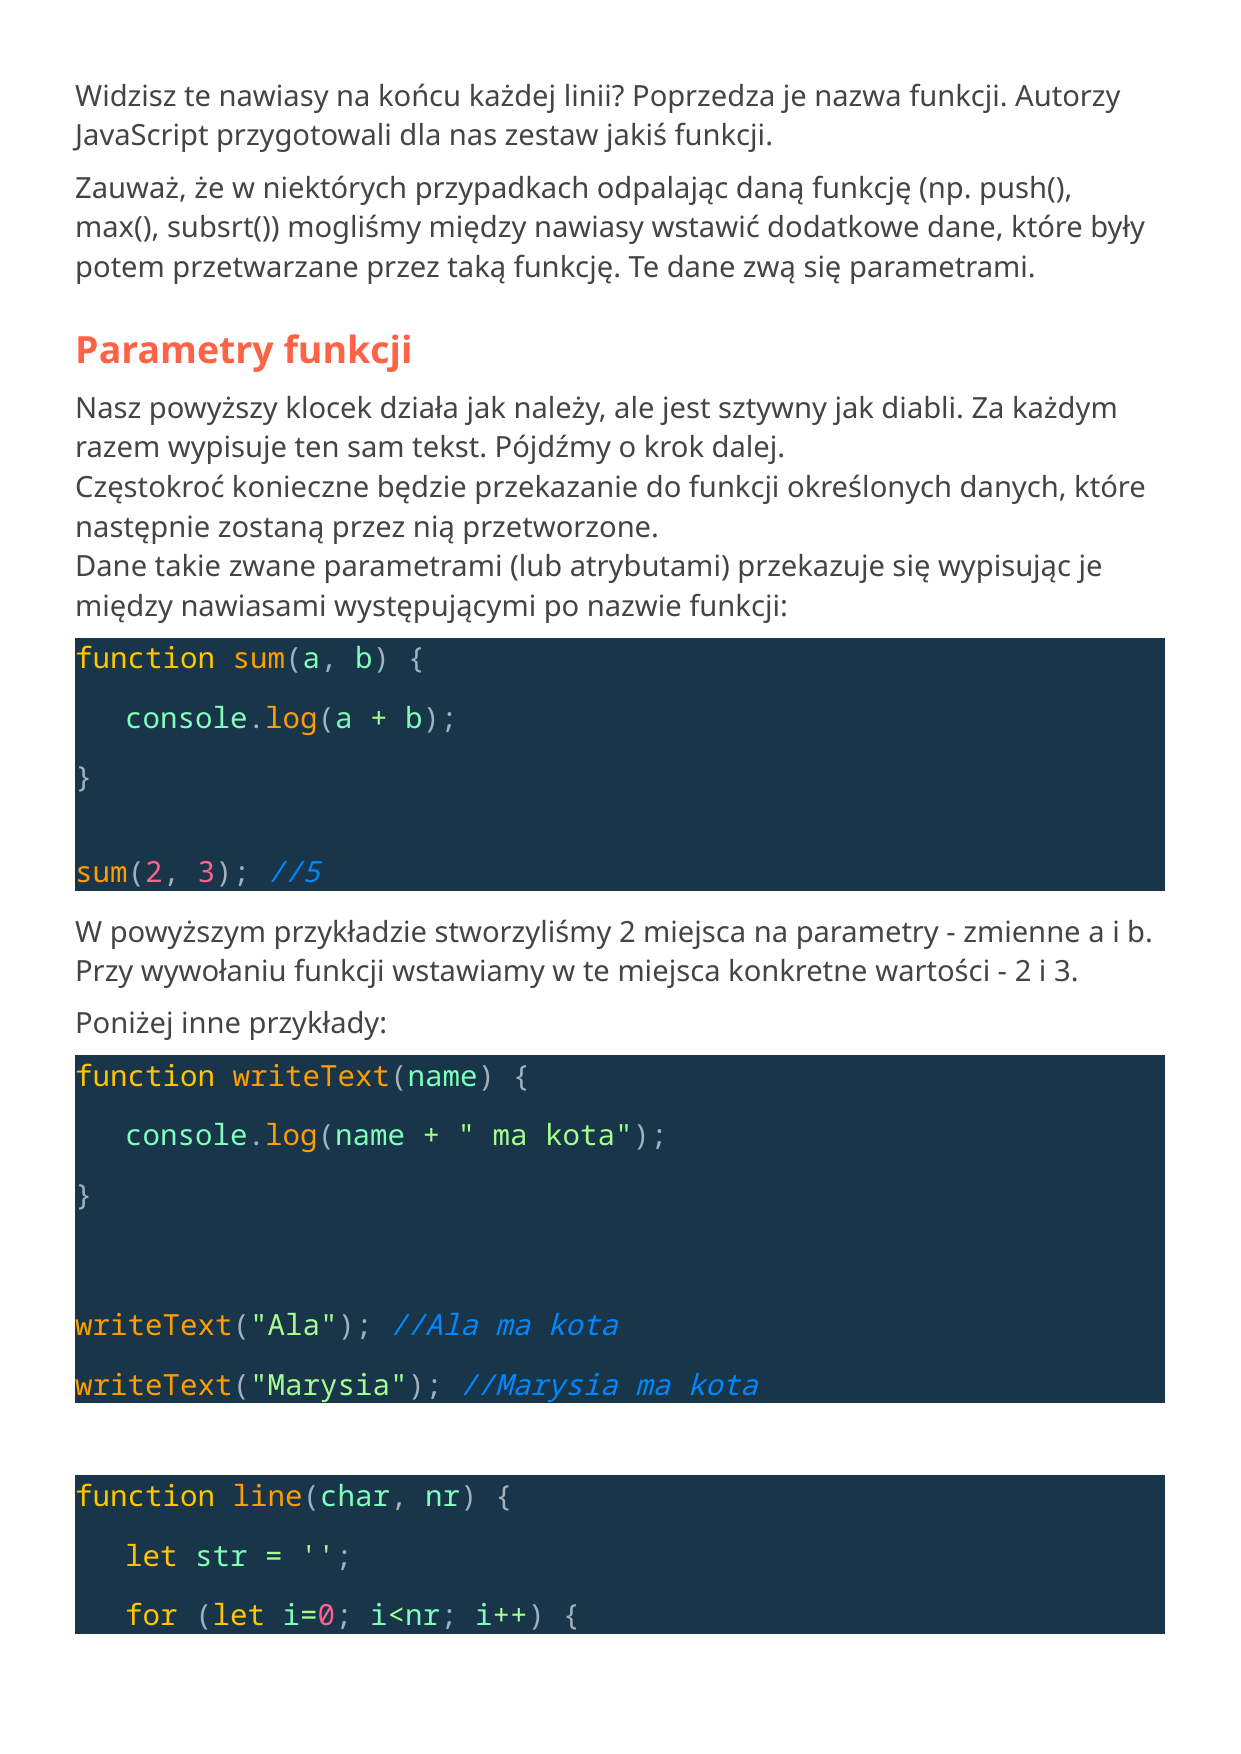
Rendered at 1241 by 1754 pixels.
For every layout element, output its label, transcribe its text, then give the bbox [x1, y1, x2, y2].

text W powyższym przykładzie stworzyliśmy 2 miejsca na parametry - zmienne a i b. Przy wywołaniu funkcji wstawiamy w te miejsca konkretne wartości - 2 i 3. [75, 911, 1165, 990]
text } [75, 757, 1165, 796]
text let str = ''; [75, 1535, 1165, 1574]
text } [75, 1174, 1165, 1214]
text sum(2, 3); //5 [75, 851, 1165, 891]
text Widzisz te nawiasy na końcu każdej linii? Poprzedza je nazwa funkcji. Autorzy JavaScript przygotowali dla nas zestaw jakiś funkcji. [75, 75, 1165, 154]
text console.log(a + b); [75, 697, 1165, 737]
text writeText("Marysia"); //Marysia ma kota [75, 1364, 1165, 1403]
text Poniżej inne przykłady: [75, 1003, 1165, 1042]
text console.log(name + " ma kota"); [75, 1114, 1165, 1154]
text writeText("Ala"); //Ala ma kota [75, 1304, 1165, 1344]
subtitle Parametry funkcji [75, 323, 1165, 374]
text Zauważ, że w niektórych przypadkach odpalając daną funkcję (np. push(), max(), subsrt()) mogliśmy między nawiasy wstawić dodatkowe dane, które były potem przetwarzane przez taką funkcję. Te dane zwą się parametrami. [75, 167, 1165, 286]
text function sum(a, b) { [75, 638, 1165, 677]
text Nasz powyższy klocek działa jak należy, ale jest sztywny jak diabli. Za każdym razem wypisuje ten sam tekst. Pójdźmy o krok dalej. Częstokroć konieczne będzie przekazanie do funkcji określonych danych, które następnie zostaną przez nią przetworzone. Dane takie zwane parametrami (lub atrybutami) przekazuje się wypisując je między nawiasami występującymi po nazwie funkcji: [75, 387, 1165, 625]
text function line(char, nr) { [75, 1475, 1165, 1515]
text function writeText(name) { [75, 1055, 1165, 1095]
text for (let i=0; i<nr; i++) { [75, 1594, 1165, 1634]
